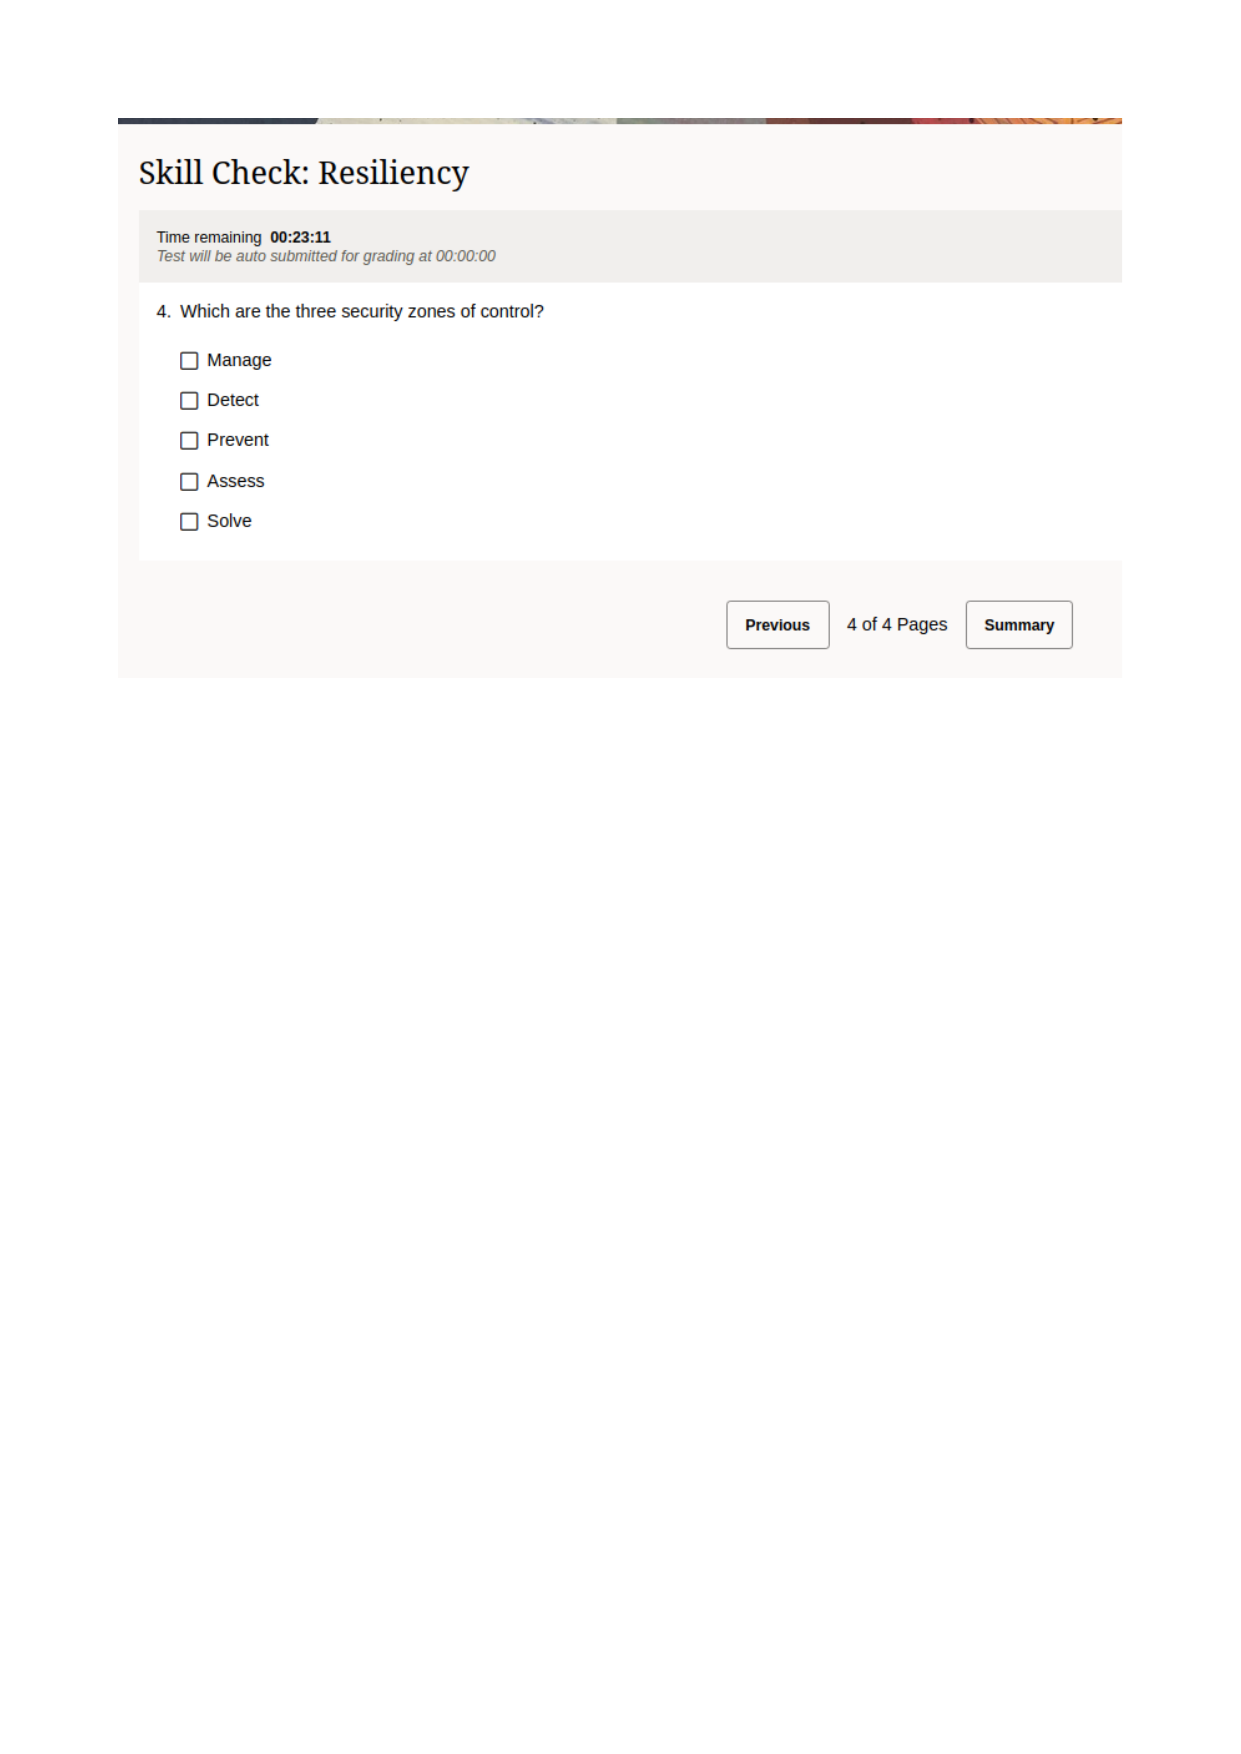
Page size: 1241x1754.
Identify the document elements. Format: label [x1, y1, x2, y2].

picture [118, 118, 1123, 678]
